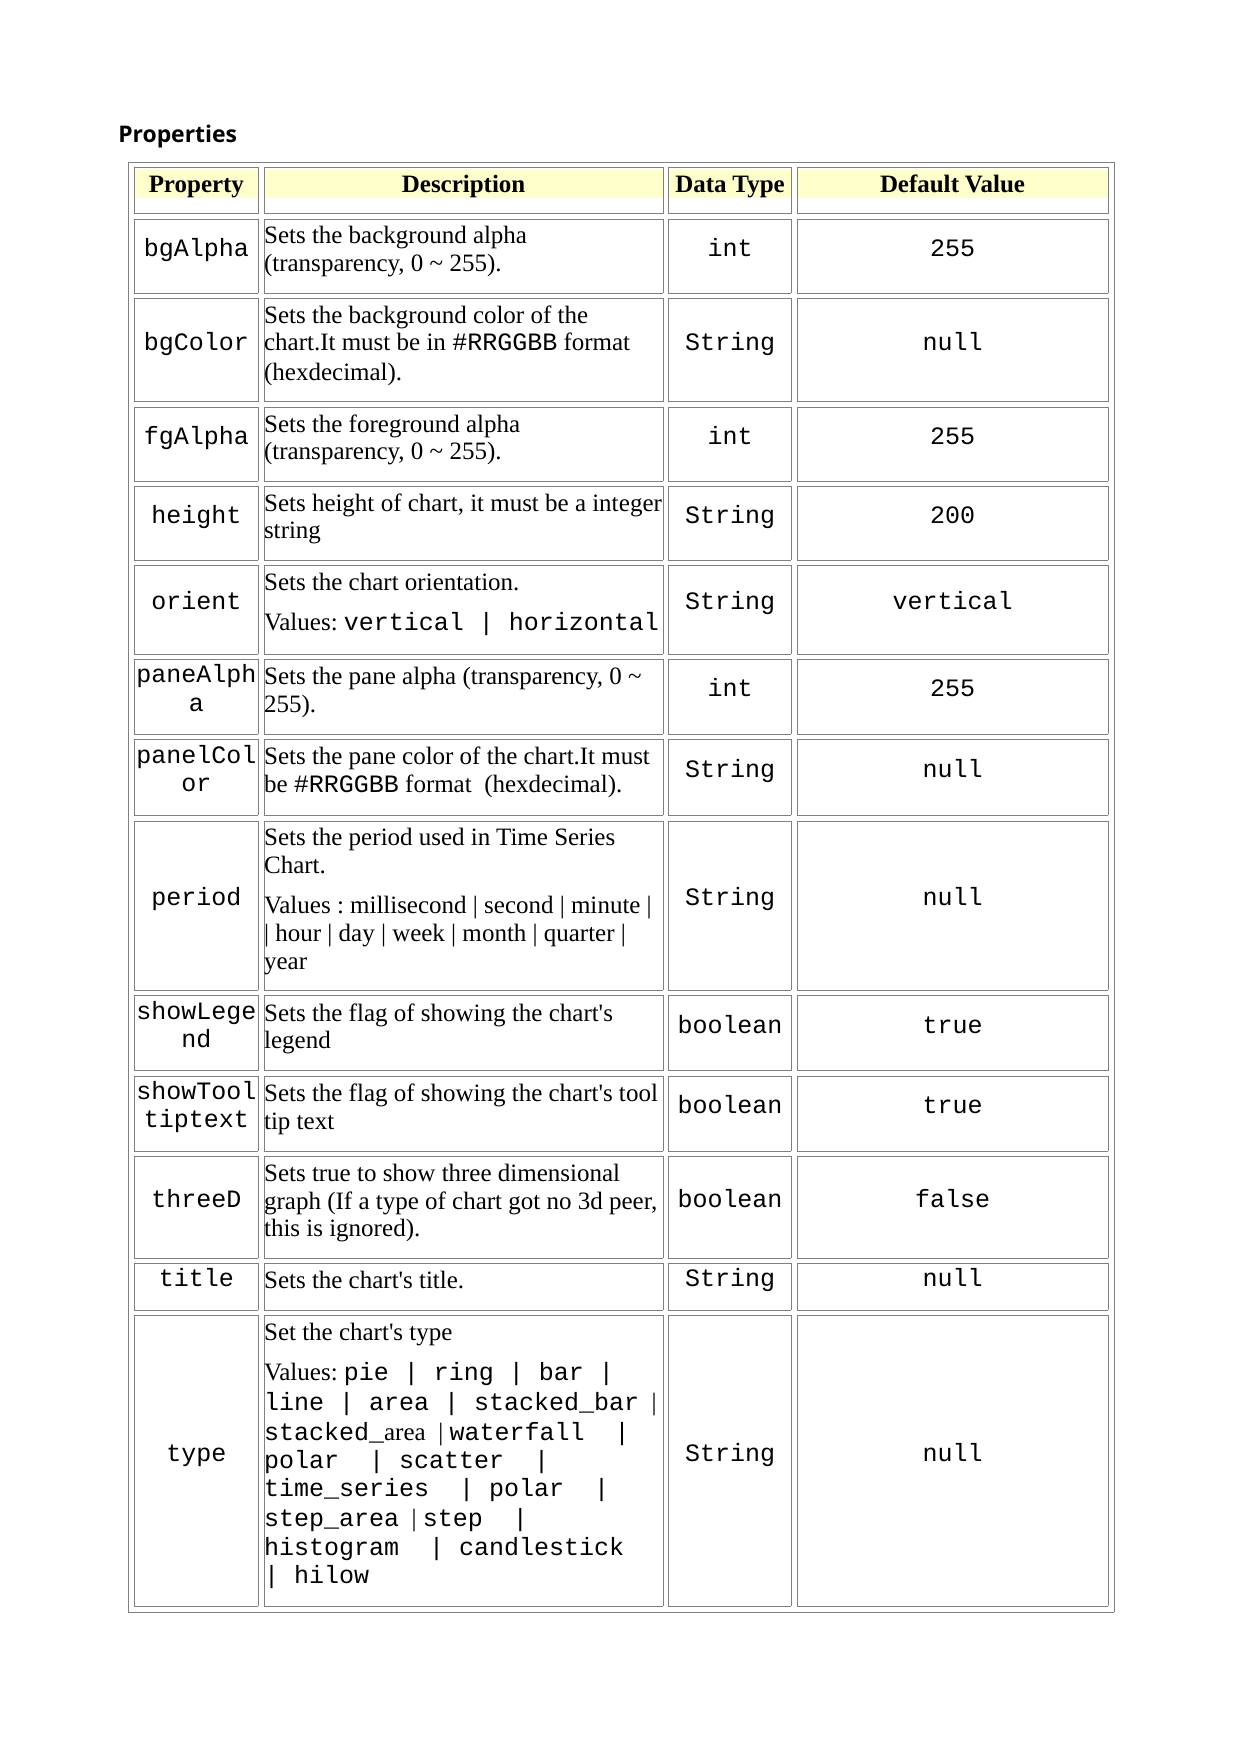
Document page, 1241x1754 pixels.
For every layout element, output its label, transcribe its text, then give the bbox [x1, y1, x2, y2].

table_cell boolean [666, 1070, 794, 1151]
table_cell title [131, 1258, 261, 1310]
table_cell Sets the flag of showing the chart's tool tip text [261, 1070, 666, 1151]
table_cell int [666, 401, 794, 481]
table_cell period [131, 815, 261, 990]
table_cell null [794, 1310, 1111, 1606]
table_cell String [666, 1258, 794, 1310]
table_cell Sets true to show three dimensional graph (If a type of chart got no 3d peer, this is ignored). [261, 1151, 666, 1258]
table_header Property [131, 163, 261, 213]
table_cell fgAlpha [131, 401, 261, 481]
table_cell String [666, 560, 794, 653]
table_cell String [666, 734, 794, 815]
table_cell int [666, 654, 794, 734]
table_cell panelColor [131, 734, 261, 815]
table_cell orient [131, 560, 261, 653]
table_cell int [666, 213, 794, 292]
table_cell Sets the pane alpha (transparency, 0 ~ 255). [261, 654, 666, 734]
table_cell null [794, 1258, 1111, 1310]
table_cell true [794, 1070, 1111, 1151]
table_cell paneAlpha [131, 654, 261, 734]
table_cell Sets the period used in Time Series Chart. Values : millisecond | second | minute | | hour | day | week | month | quarter | year [261, 815, 666, 990]
table_cell type [131, 1310, 261, 1606]
table_cell String [666, 481, 794, 560]
table_cell showTooltiptext [131, 1070, 261, 1151]
table_cell 255 [794, 401, 1111, 481]
table_cell Sets the pane color of the chart.It must be #RRGGBB format (hexdecimal). [261, 734, 666, 815]
table_cell Sets the background alpha (transparency, 0 ~ 255). [261, 213, 666, 292]
table_cell boolean [666, 990, 794, 1070]
table_cell Sets the chart orientation. Values: vertical | horizontal [261, 560, 666, 653]
table_cell String [666, 1310, 794, 1606]
table_cell null [794, 734, 1111, 815]
table_cell Sets the chart's title. [261, 1258, 666, 1310]
table_cell null [794, 293, 1111, 401]
table_cell 200 [794, 481, 1111, 560]
table_cell showLegend [131, 990, 261, 1070]
table_cell false [794, 1151, 1111, 1258]
table_cell Sets the background color of the chart.It must be in #RRGGBB format (hexdecimal). [261, 293, 666, 401]
table_cell height [131, 481, 261, 560]
table_cell vertical [794, 560, 1111, 653]
table_cell Sets height of chart, it must be a integer string [261, 481, 666, 560]
table_cell 255 [794, 654, 1111, 734]
table_cell true [794, 990, 1111, 1070]
table_header Description [261, 163, 666, 213]
table_cell String [666, 815, 794, 990]
table_cell 255 [794, 213, 1111, 292]
table_cell bgAlpha [131, 213, 261, 292]
table_header Default Value [794, 163, 1111, 213]
table_cell null [794, 815, 1111, 990]
table_cell Set the chart's type Values: pie | ring | bar | line | area | stacked_bar | stacked_area | waterfall | polar | scatter | time_series | polar | step_area | step | histogram | candlestick | hilow [261, 1310, 666, 1606]
table_header Data Type [666, 163, 794, 213]
subtitle Properties [118, 118, 1122, 149]
table_cell String [666, 293, 794, 401]
table_cell threeD [131, 1151, 261, 1258]
table_cell Sets the flag of showing the chart's legend [261, 990, 666, 1070]
table_cell boolean [666, 1151, 794, 1258]
table_cell bgColor [131, 293, 261, 401]
table_cell Sets the foreground alpha (transparency, 0 ~ 255). [261, 401, 666, 481]
